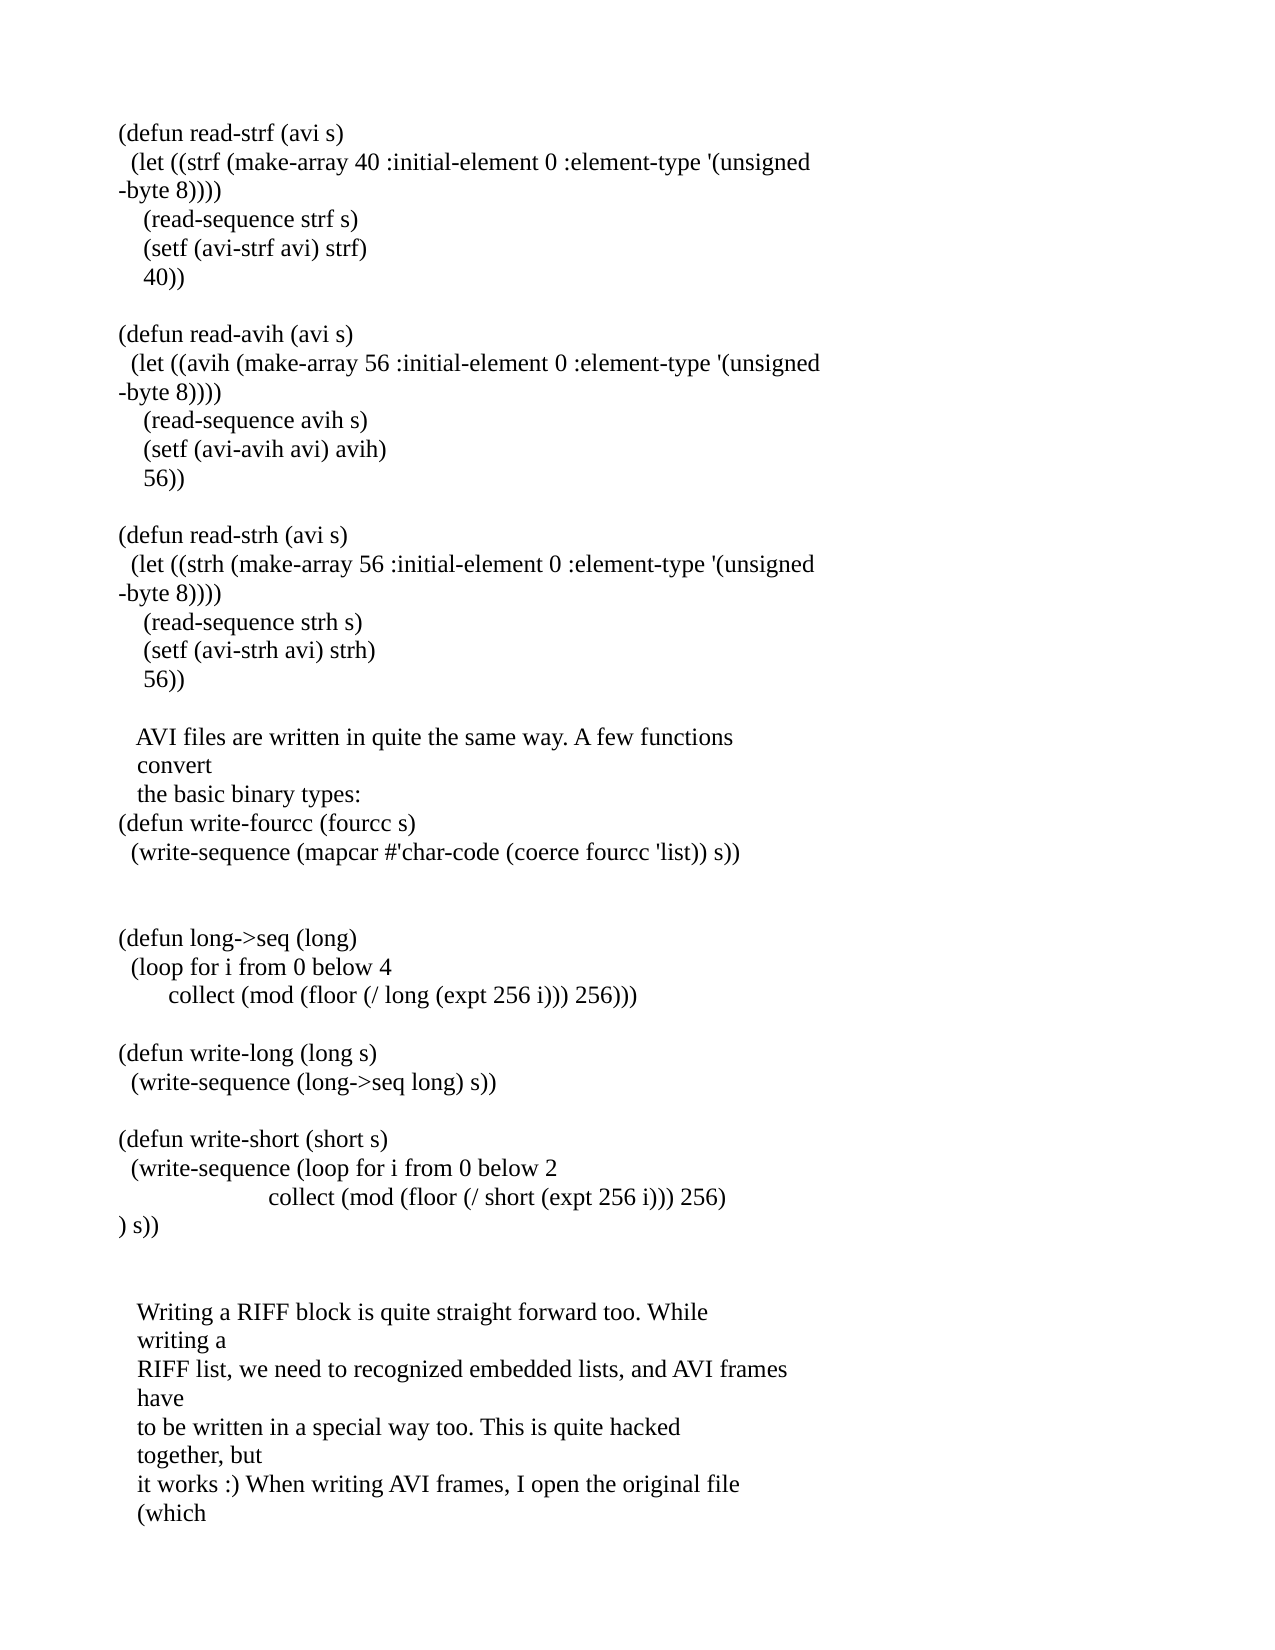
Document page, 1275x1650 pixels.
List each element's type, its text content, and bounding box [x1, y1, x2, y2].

text (setf (avi-strh avi) strh) [118, 636, 1157, 664]
text 40)) [118, 262, 1157, 291]
text collect (mod (floor (/ short (expt 256 i))) 256) [118, 1182, 1157, 1211]
text the basic binary types: [118, 779, 1157, 808]
text 56)) [118, 664, 1157, 693]
text have [118, 1383, 1157, 1412]
text writing a [118, 1326, 1157, 1354]
text (read-sequence strf s) [118, 204, 1157, 233]
text 56)) [118, 463, 1157, 492]
text (defun write-fourcc (fourcc s) [118, 808, 1157, 837]
text (defun long->seq (long) [118, 923, 1157, 952]
text RIFF list, we need to recognized embedded lists, and AVI frames [118, 1354, 1157, 1383]
text (setf (avi-strf avi) strf) [118, 233, 1157, 262]
text (defun write-short (short s) [118, 1124, 1157, 1153]
text ) s)) [118, 1211, 1157, 1239]
text to be written in a special way too. This is quite hacked [118, 1412, 1157, 1441]
text AVI files are written in quite the same way. A few functions [118, 722, 1157, 751]
text it works :) When writing AVI frames, I open the original file [118, 1469, 1157, 1498]
text (defun read-avih (avi s) [118, 319, 1157, 348]
text together, but [118, 1441, 1157, 1469]
text -byte 8)))) [118, 176, 1157, 204]
text collect (mod (floor (/ long (expt 256 i))) 256))) [118, 981, 1157, 1009]
text -byte 8)))) [118, 377, 1157, 406]
text (let ((avih (make-array 56 :initial-element 0 :element-type '(unsigned [118, 348, 1157, 377]
text (let ((strf (make-array 40 :initial-element 0 :element-type '(unsigned [118, 147, 1157, 176]
text -byte 8)))) [118, 578, 1157, 607]
text (defun read-strf (avi s) [118, 118, 1157, 147]
text convert [118, 751, 1157, 779]
text (setf (avi-avih avi) avih) [118, 434, 1157, 463]
text (write-sequence (long->seq long) s)) [118, 1067, 1157, 1096]
text (read-sequence strh s) [118, 607, 1157, 636]
text Writing a RIFF block is quite straight forward too. While [118, 1297, 1157, 1326]
text (defun write-long (long s) [118, 1038, 1157, 1067]
text (read-sequence avih s) [118, 406, 1157, 434]
text (write-sequence (loop for i from 0 below 2 [118, 1153, 1157, 1182]
text (write-sequence (mapcar #'char-code (coerce fourcc 'list)) s)) [118, 837, 1157, 866]
text (which [118, 1498, 1157, 1527]
text (loop for i from 0 below 4 [118, 952, 1157, 981]
text (defun read-strh (avi s) [118, 521, 1157, 549]
text (let ((strh (make-array 56 :initial-element 0 :element-type '(unsigned [118, 549, 1157, 578]
